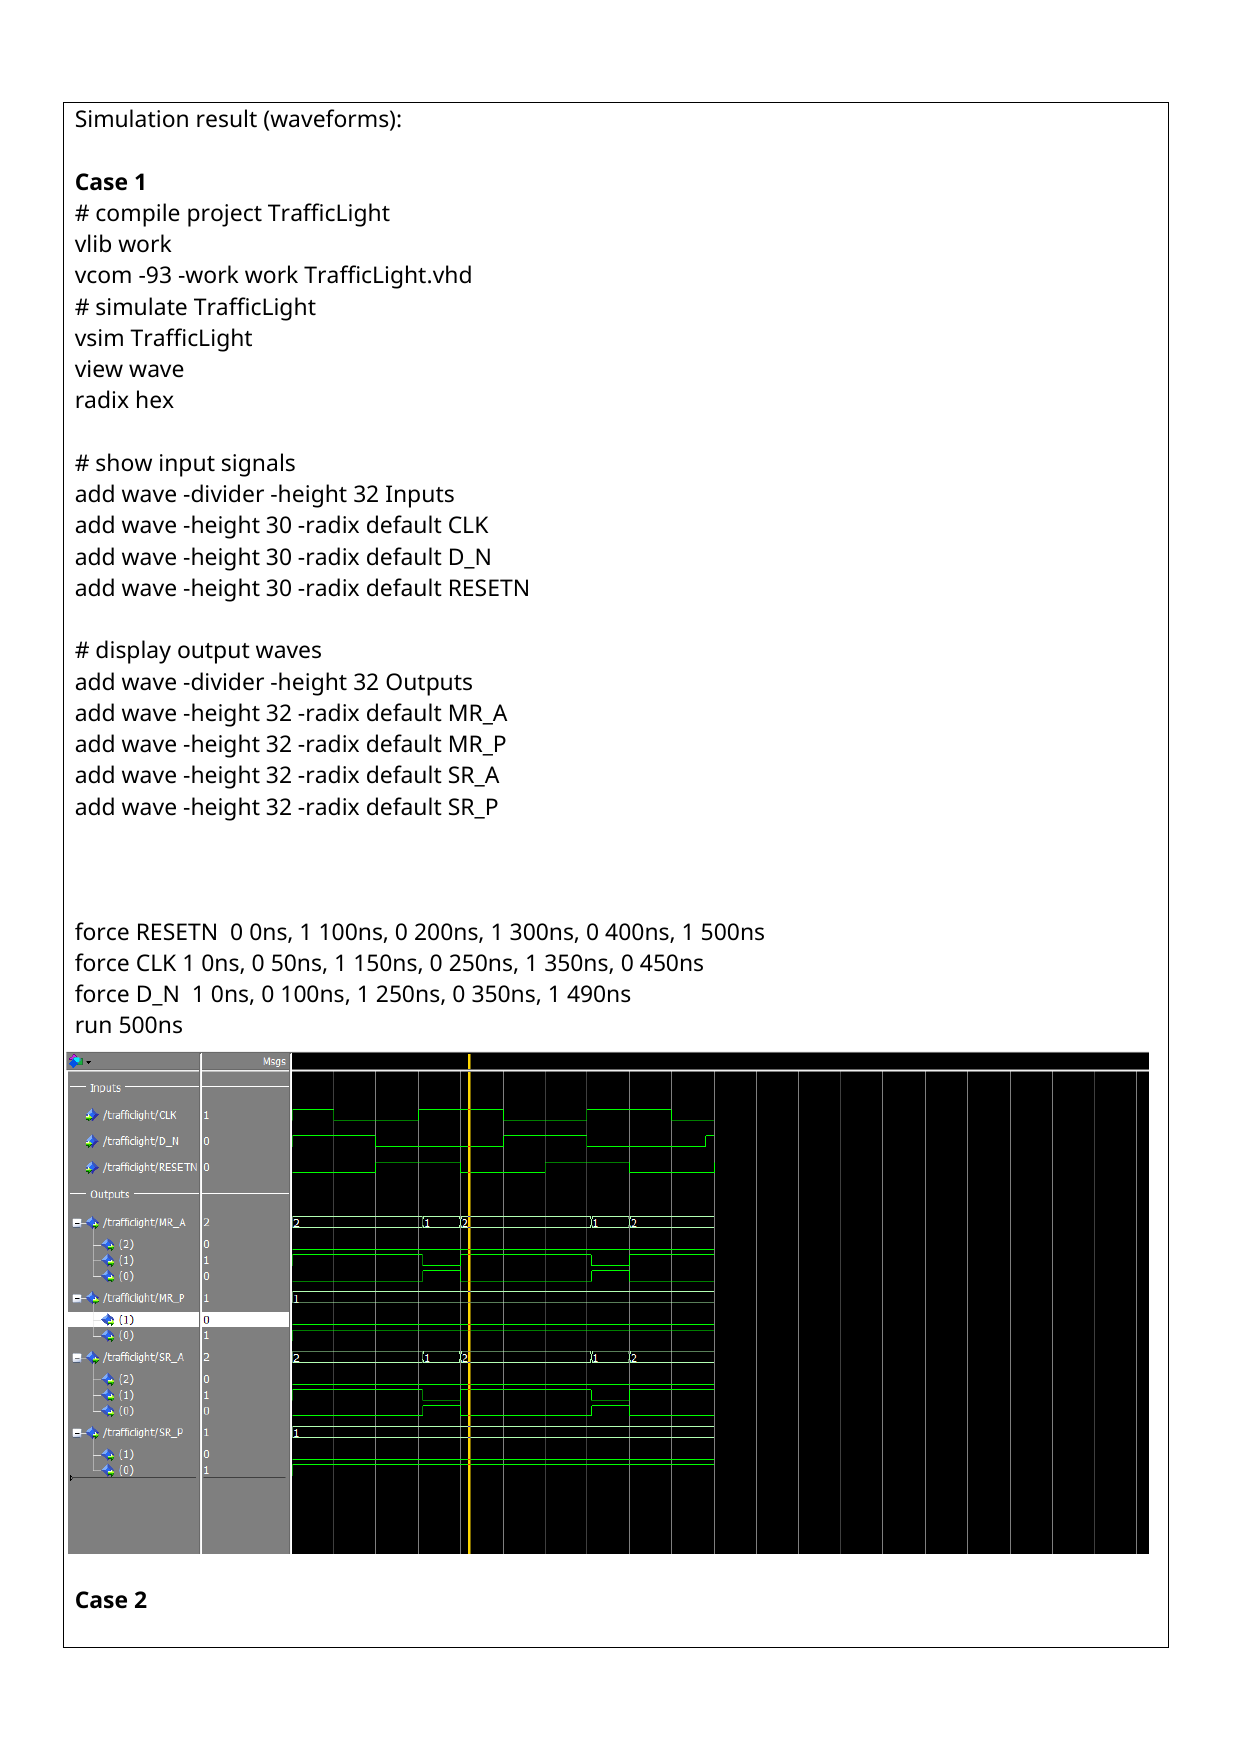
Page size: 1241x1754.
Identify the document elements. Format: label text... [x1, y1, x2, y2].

picture [66, 1051, 1149, 1554]
table_cell Simulation result (waveforms): Case 1 # compile project TrafficLight vlib work vcom -93 -work work TrafficLight.vhd # simulate TrafficLight vsim TrafficLight view wave radix hex # show input signals add wave -divider -height 32 Inputs add wave -height 30 -radix default CLK add wave -height 30 -radix default D_N add wave -height 30 -radix default RESETN # display output waves add wave -divider -height 32 Outputs add wave -height 32 -radix default MR_A add wave -height 32 -radix default MR_P add wave -height 32 -radix default SR_A add wave -height 32 -radix default SR_P force RESETN 0 0ns, 1 100ns, 0 200ns, 1 300ns, 0 400ns, 1 500ns force CLK 1 0ns, 0 50ns, 1 150ns, 0 250ns, 1 350ns, 0 450ns force D_N 1 0ns, 0 100ns, 1 250ns, 0 350ns, 1 490ns run 500ns Case 2 [64, 103, 1168, 1647]
